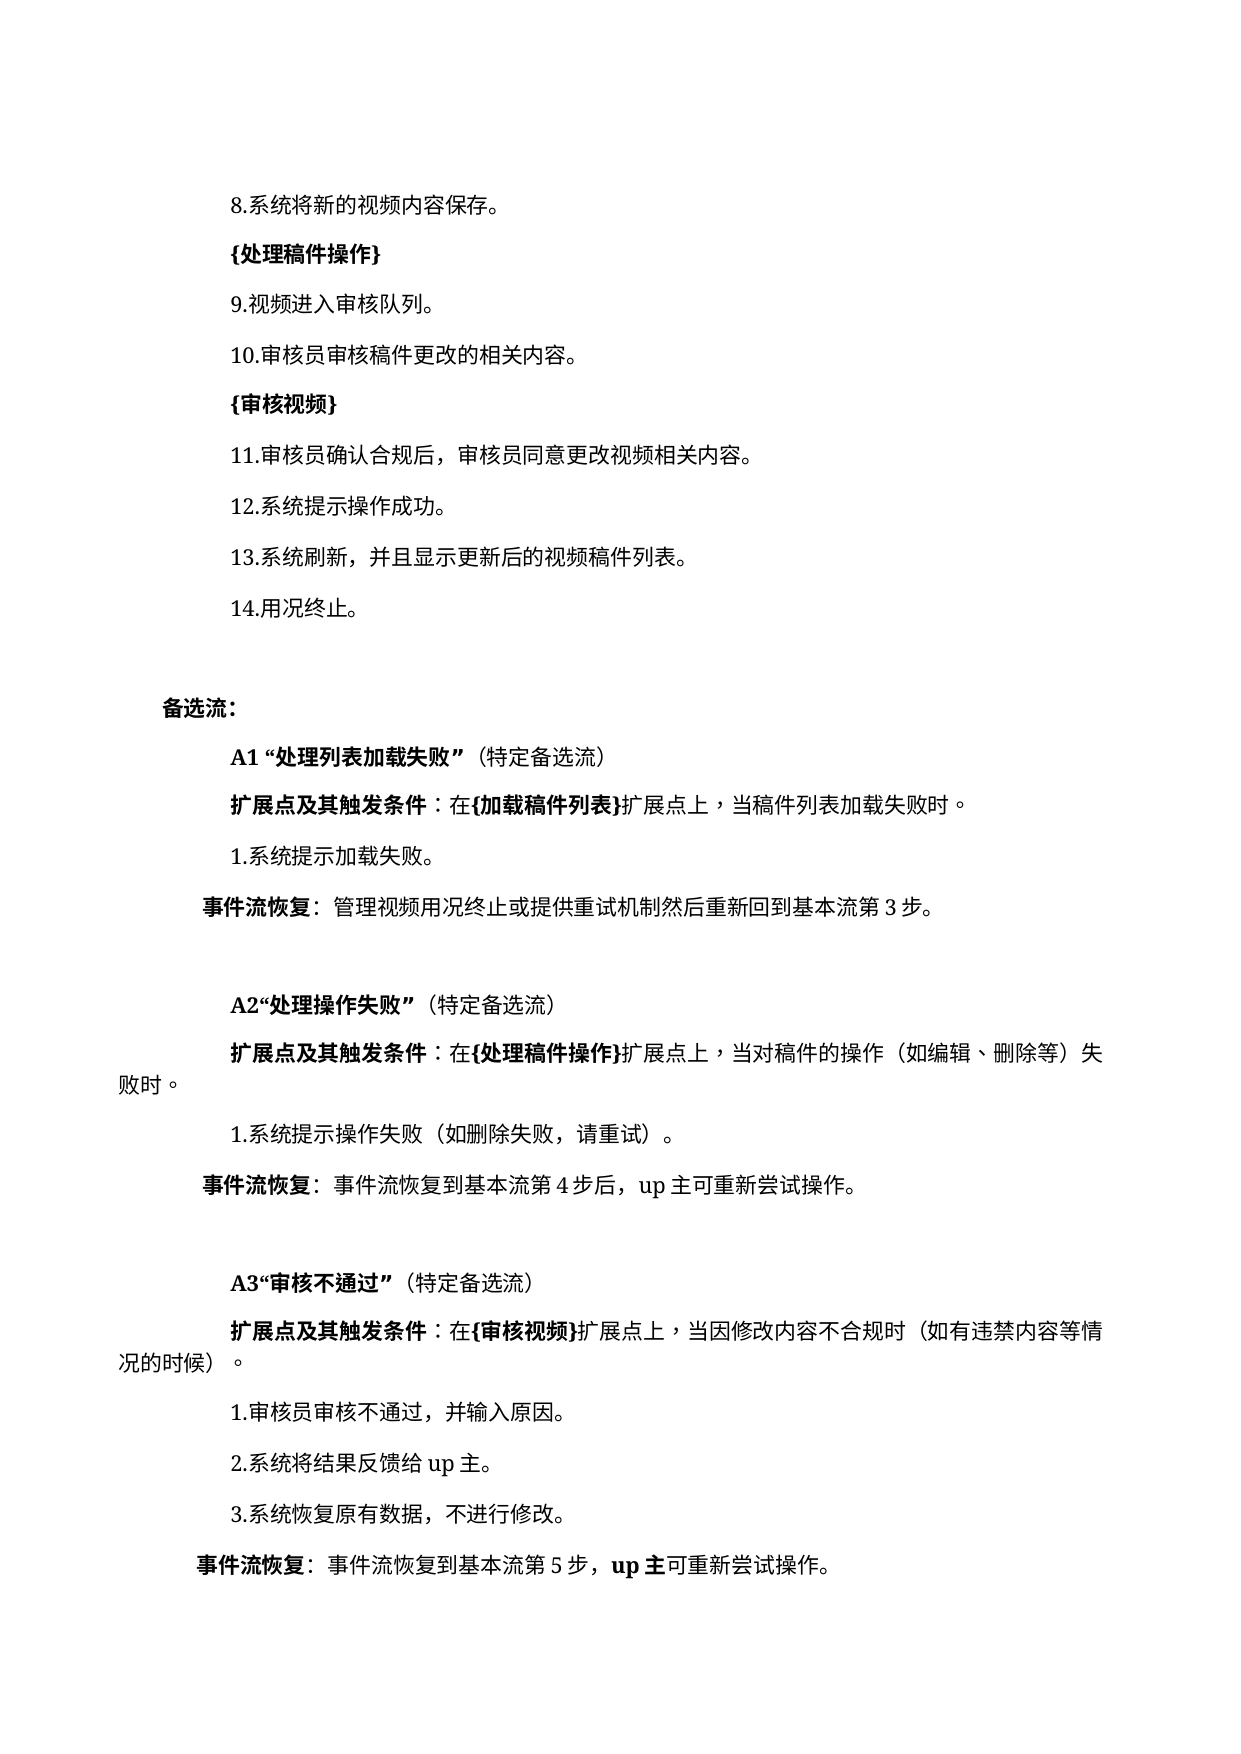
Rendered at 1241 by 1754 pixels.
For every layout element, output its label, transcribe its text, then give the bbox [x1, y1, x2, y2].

text {审核视频} [118, 389, 1122, 419]
text 12.系统提示操作成功。 [118, 489, 1122, 521]
text 1.审核员审核不通过，并输入原因。 [118, 1394, 1122, 1426]
text 9.视频进入审核队列。 [118, 287, 1122, 319]
text A1 “处理列表加载失败”（特定备选流）​​ [118, 742, 1122, 771]
text A3“审核不通过”（特定备选流）​​ [118, 1267, 1122, 1297]
text {处理稿件操作} [118, 239, 1122, 268]
text 10.审核员审核稿件更改的相关内容。 [118, 338, 1122, 370]
text 扩展点及其触发条件：在{加载稿件列表}扩展点上，当稿件列表加载失败时。 [118, 790, 1122, 820]
text 8.系统将新的视频内容保存。 [118, 188, 1122, 219]
text 事件流恢复：管理视频用况终止或提供重试机制然后重新回到基本流第3步。 [118, 890, 1122, 922]
text 扩展点及其触发条件：在{处理稿件操作}扩展点上，当对稿件的操作（如编辑、删除等）失败时。 [118, 1038, 1122, 1099]
text 13.系统刷新，并且显示更新后的视频稿件列表。 [118, 540, 1122, 572]
text 事件流恢复：事件流恢复到基本流第4步后，up主可重新尝试操作。 [118, 1168, 1122, 1199]
text 3.系统恢复原有数据，不进行修改。 [118, 1497, 1122, 1528]
text 1.系统提示操作失败（如删除失败，请重试）。 [118, 1117, 1122, 1148]
text 事件流恢复：事件流恢复到基本流第5步，up主可重新尝试操作。 [118, 1548, 1122, 1579]
text 14.用况终止。 [118, 591, 1122, 623]
text 1.系统提示加载失败。 [118, 839, 1122, 871]
text 2.系统将结果反馈给up主。 [118, 1446, 1122, 1477]
text ​​ [118, 941, 1122, 971]
text 11.审核员确认合规后，审核员同意更改视频相关内容。 [118, 438, 1122, 470]
text A2“处理操作失败”（特定备选流）​​ [118, 990, 1122, 1019]
text 备选流： [118, 691, 1122, 722]
text 扩展点及其触发条件：在{审核视频}扩展点上，当因修改内容不合规时（如有违禁内容等情况的时候）。​ [118, 1316, 1122, 1377]
